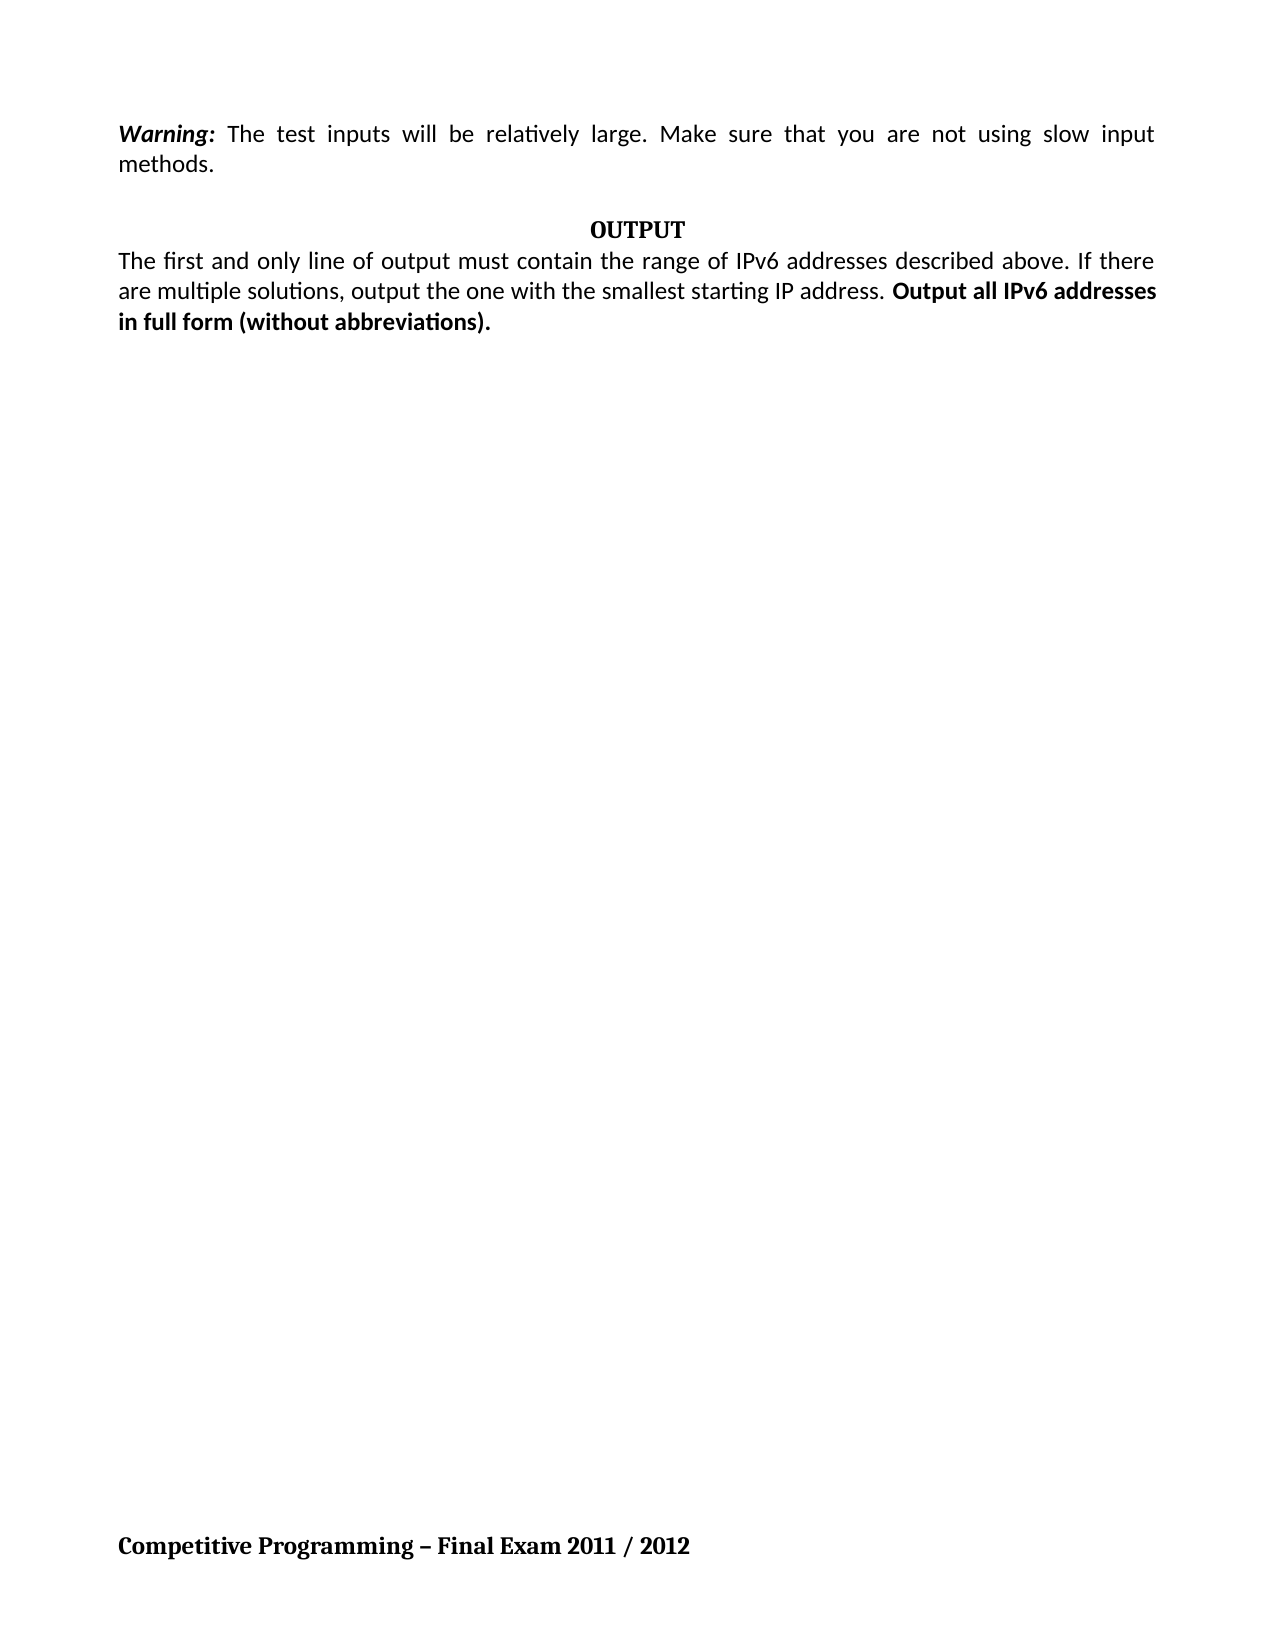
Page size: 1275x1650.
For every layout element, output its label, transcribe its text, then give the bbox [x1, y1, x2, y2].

text The first and only line of output must contain the range of IPv6 addresses described above. If there are multiple solutions, output the one with the smallest starting IP address. Output all IPv6 addresses in full form (without abbreviations). [118, 245, 1157, 336]
subtitle OUTPUT [118, 216, 1157, 245]
text Warning: The test inputs will be relatively large. Make sure that you are not using slow input methods. [118, 118, 1157, 179]
